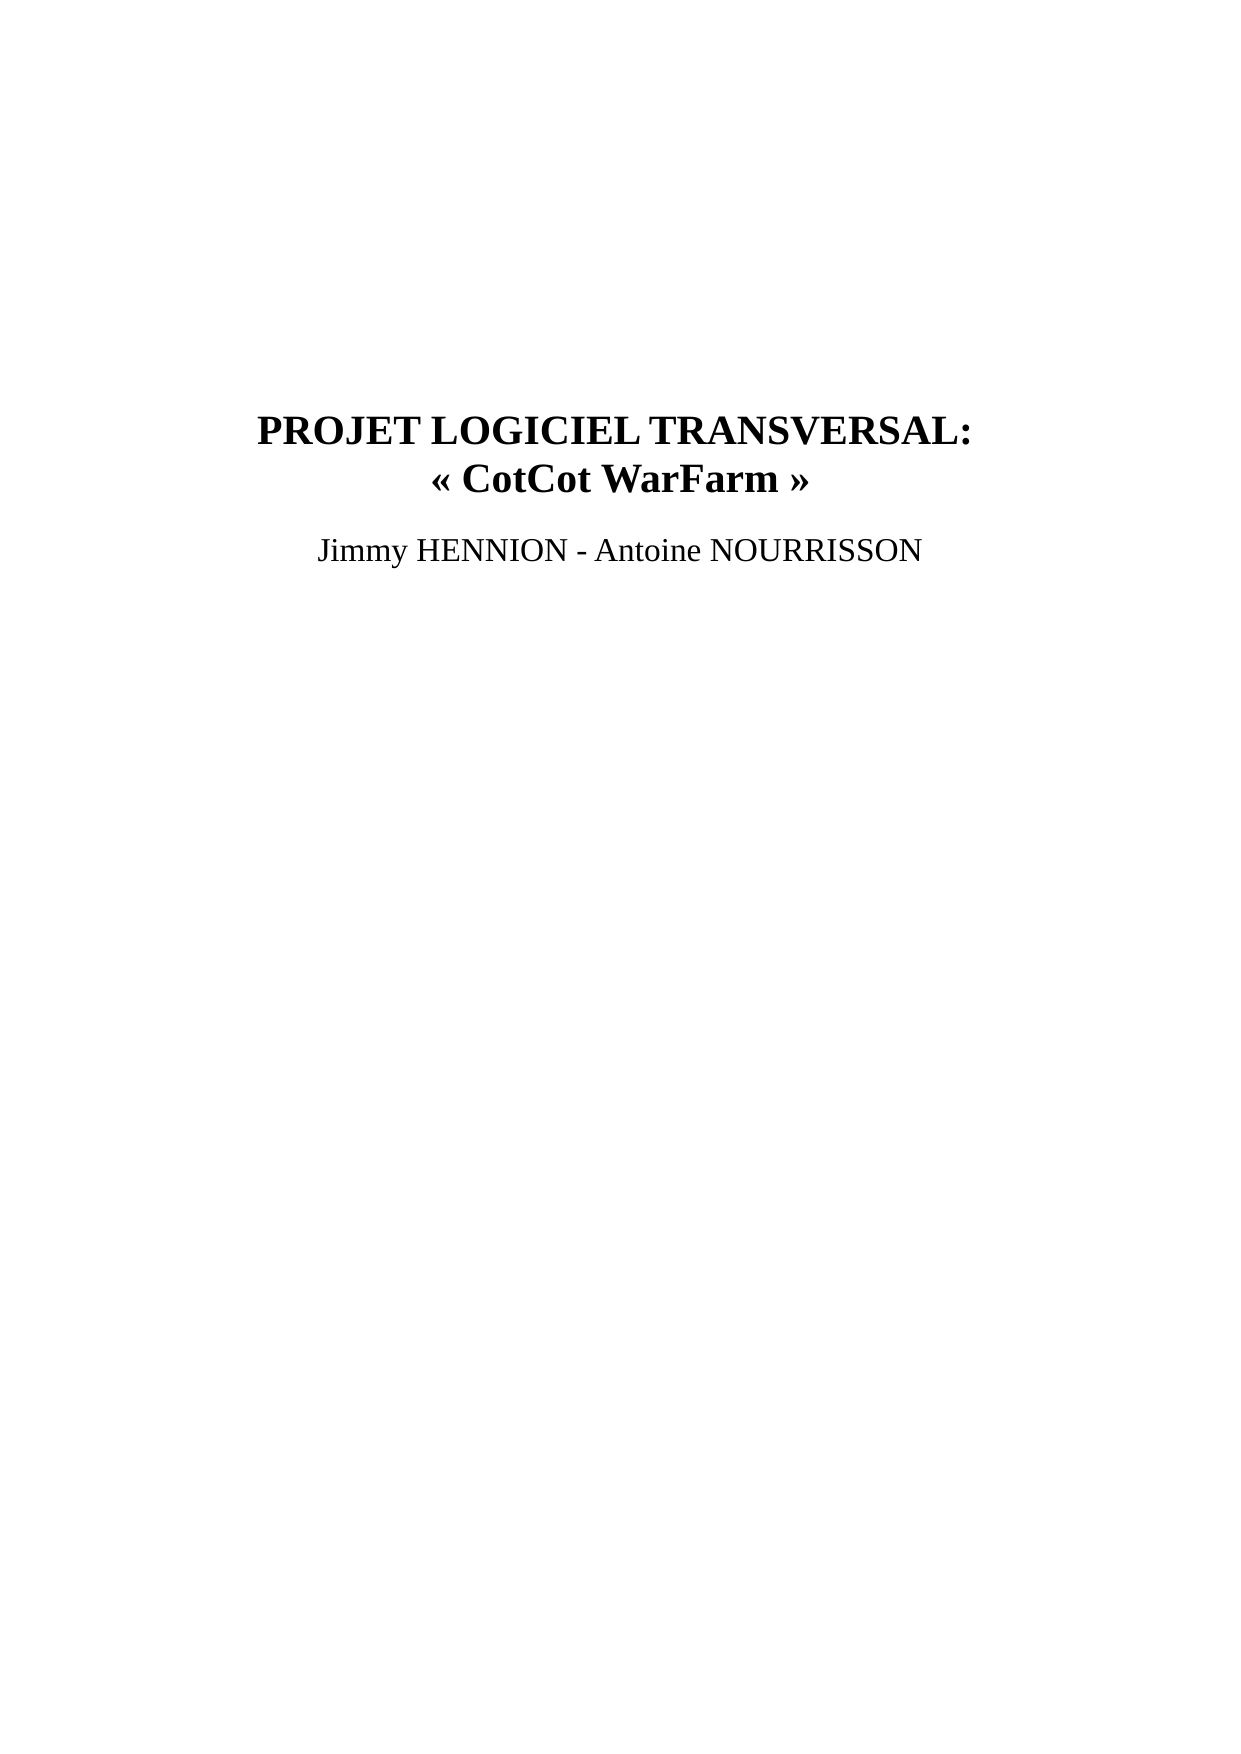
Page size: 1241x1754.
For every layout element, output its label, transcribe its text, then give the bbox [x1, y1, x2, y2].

text Jimmy HENNION - Antoine NOURRISSON [118, 530, 1122, 568]
text « CotCot WarFarm » [118, 453, 1122, 501]
text PROJET LOGICIEL TRANSVERSAL: [118, 406, 1122, 453]
